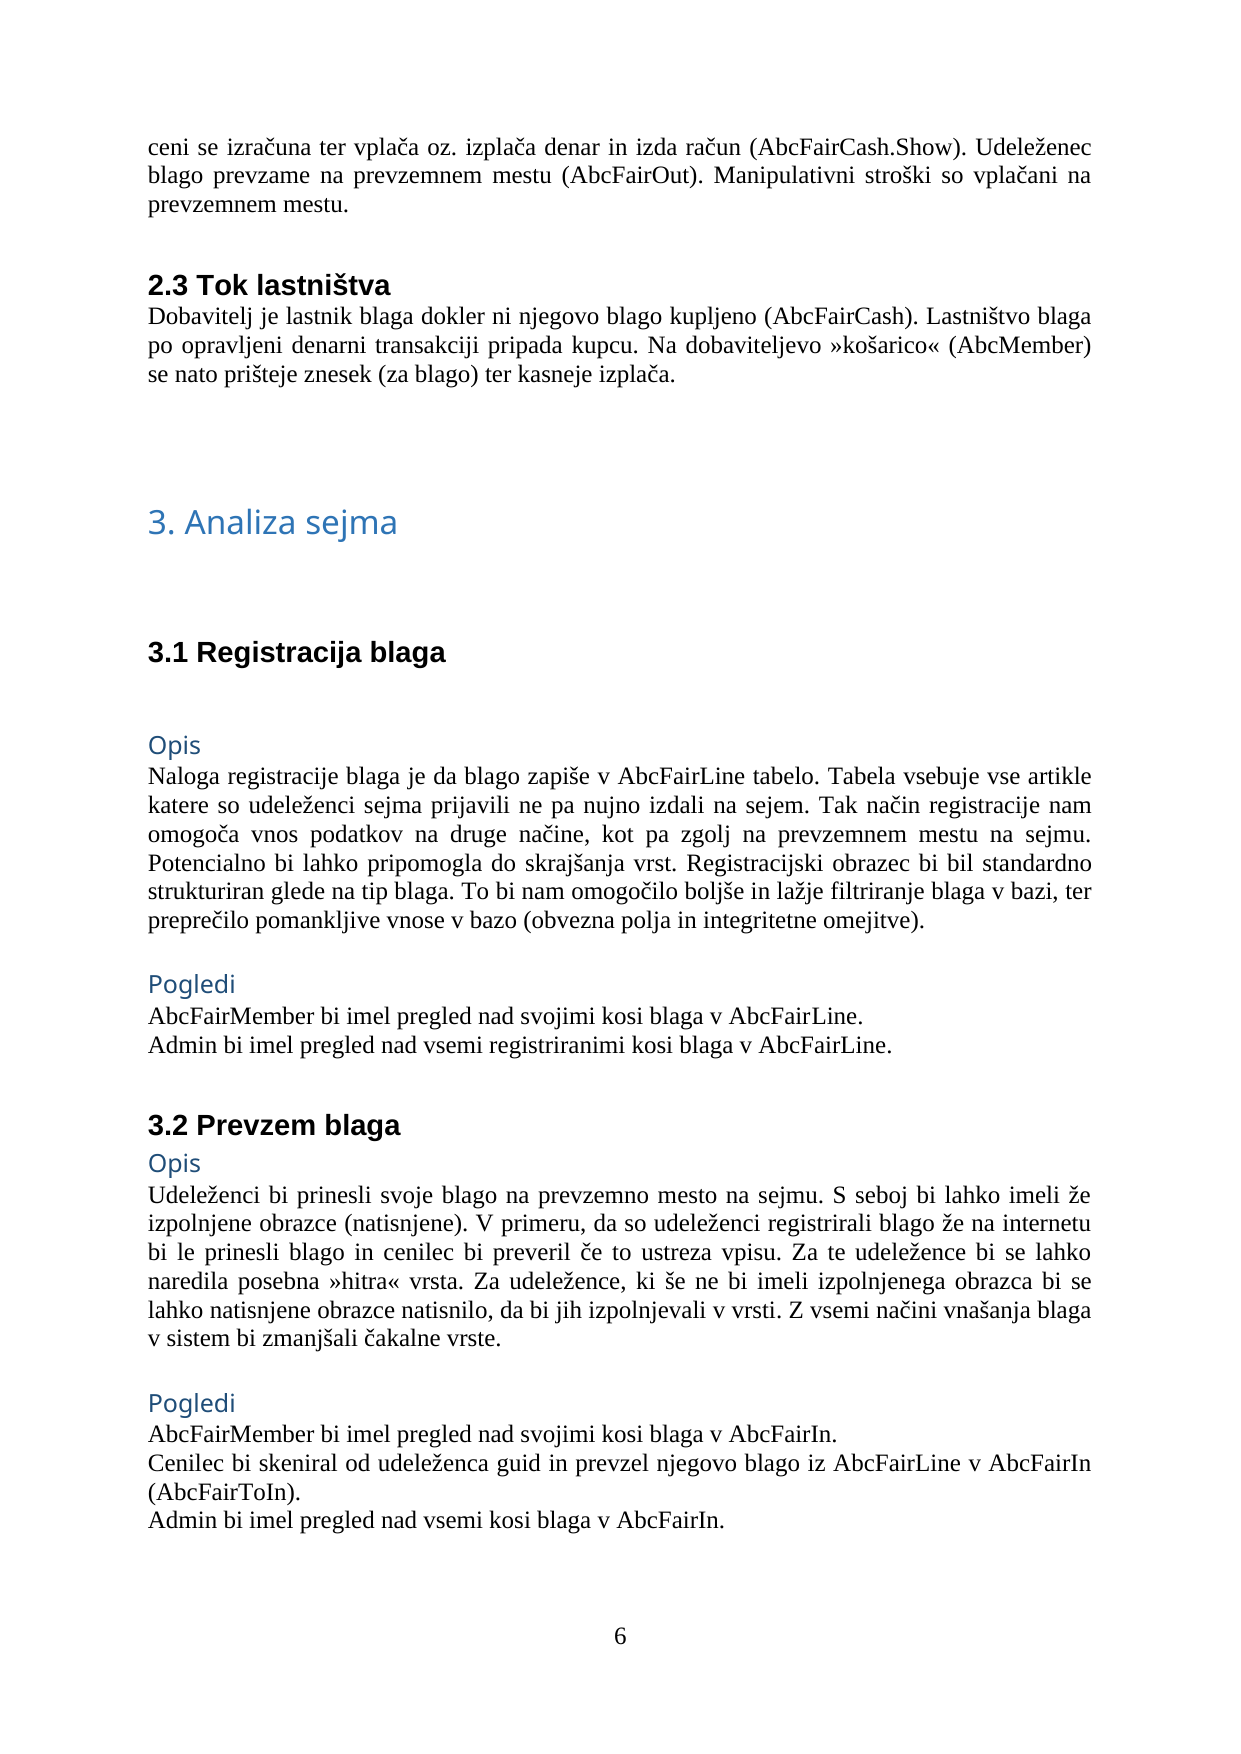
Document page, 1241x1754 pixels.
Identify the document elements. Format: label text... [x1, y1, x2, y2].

text Admin bi imel pregled nad vsemi kosi blaga v AbcFairIn. [148, 1506, 1093, 1534]
text Udeleženci bi prinesli svoje blago na prevzemno mesto na sejmu. S seboj bi lahko imeli že izpolnjene obrazce (natisnjene). V primeru, da so udeleženci registrirali blago že na internetu bi le prinesli blago in cenilec bi preveril če to ustreza vpisu. Za te udeležence bi se lahko naredila posebna »hitra« vrsta. Za udeležence, ki še ne bi imeli izpolnjenega obrazca bi se lahko natisnjene obrazce natisnilo, da bi jih izpolnjevali v vrsti. Z vsemi načini vnašanja blaga v sistem bi zmanjšali čakalne vrste. [148, 1180, 1093, 1352]
text Cenilec bi skeniral od udeleženca guid in prevzel njegovo blago iz AbcFairLine v AbcFairIn (AbcFairToIn). [148, 1448, 1093, 1506]
subtitle 3.1 Registracija blaga [148, 635, 1093, 669]
subtitle Opis [148, 727, 1093, 761]
text Admin bi imel pregled nad vsemi registriranimi kosi blaga v AbcFairLine. [148, 1030, 1093, 1058]
text ceni se izračuna ter vplača oz. izplača denar in izda račun (AbcFairCash.Show). Udeleženec blago prevzame na prevzemnem mestu (AbcFairOut). Manipulativni stroški so vplačani na prevzemnem mestu. [148, 132, 1093, 218]
subtitle 3. Analiza sejma [148, 499, 1093, 544]
text Dobavitelj je lastnik blaga dokler ni njegovo blago kupljeno (AbcFairCash). Lastništvo blaga po opravljeni denarni transakciji pripada kupcu. Na dobaviteljevo »košarico« (AbcMember) se nato prišteje znesek (za blago) ter kasneje izplača. [148, 301, 1093, 387]
subtitle 2.3 Tok lastništva [148, 268, 1093, 301]
subtitle Pogledi [148, 967, 1093, 1001]
subtitle Opis [148, 1146, 1093, 1180]
subtitle Pogledi [148, 1385, 1093, 1419]
text AbcFairMember bi imel pregled nad svojimi kosi blaga v AbcFair Line. [148, 1001, 1093, 1030]
text Naloga registracije blaga je da blago zapiše v AbcFairLine tabelo. Tabela vsebuje vse artikle katere so udeleženci sejma prijavili ne pa nujno izdali na sejem. Tak način registracije nam omogoča vnos podatkov na druge načine, kot pa zgolj na prevzemnem mestu na sejmu. Potencialno bi lahko pripomogla do skrajšanja vrst. Registracijski obrazec bi bil standardno strukturiran glede na tip blaga. To bi nam omogočilo boljše in lažje filtriranje blaga v bazi, ter preprečilo pomankljive vnose v bazo (obvezna polja in integritetne omejitve). [148, 761, 1093, 934]
text AbcFairMember bi imel pregled nad svojimi kosi blaga v AbcFairIn. [148, 1419, 1093, 1448]
subtitle 3.2 Prevzem blaga [148, 1108, 1093, 1142]
